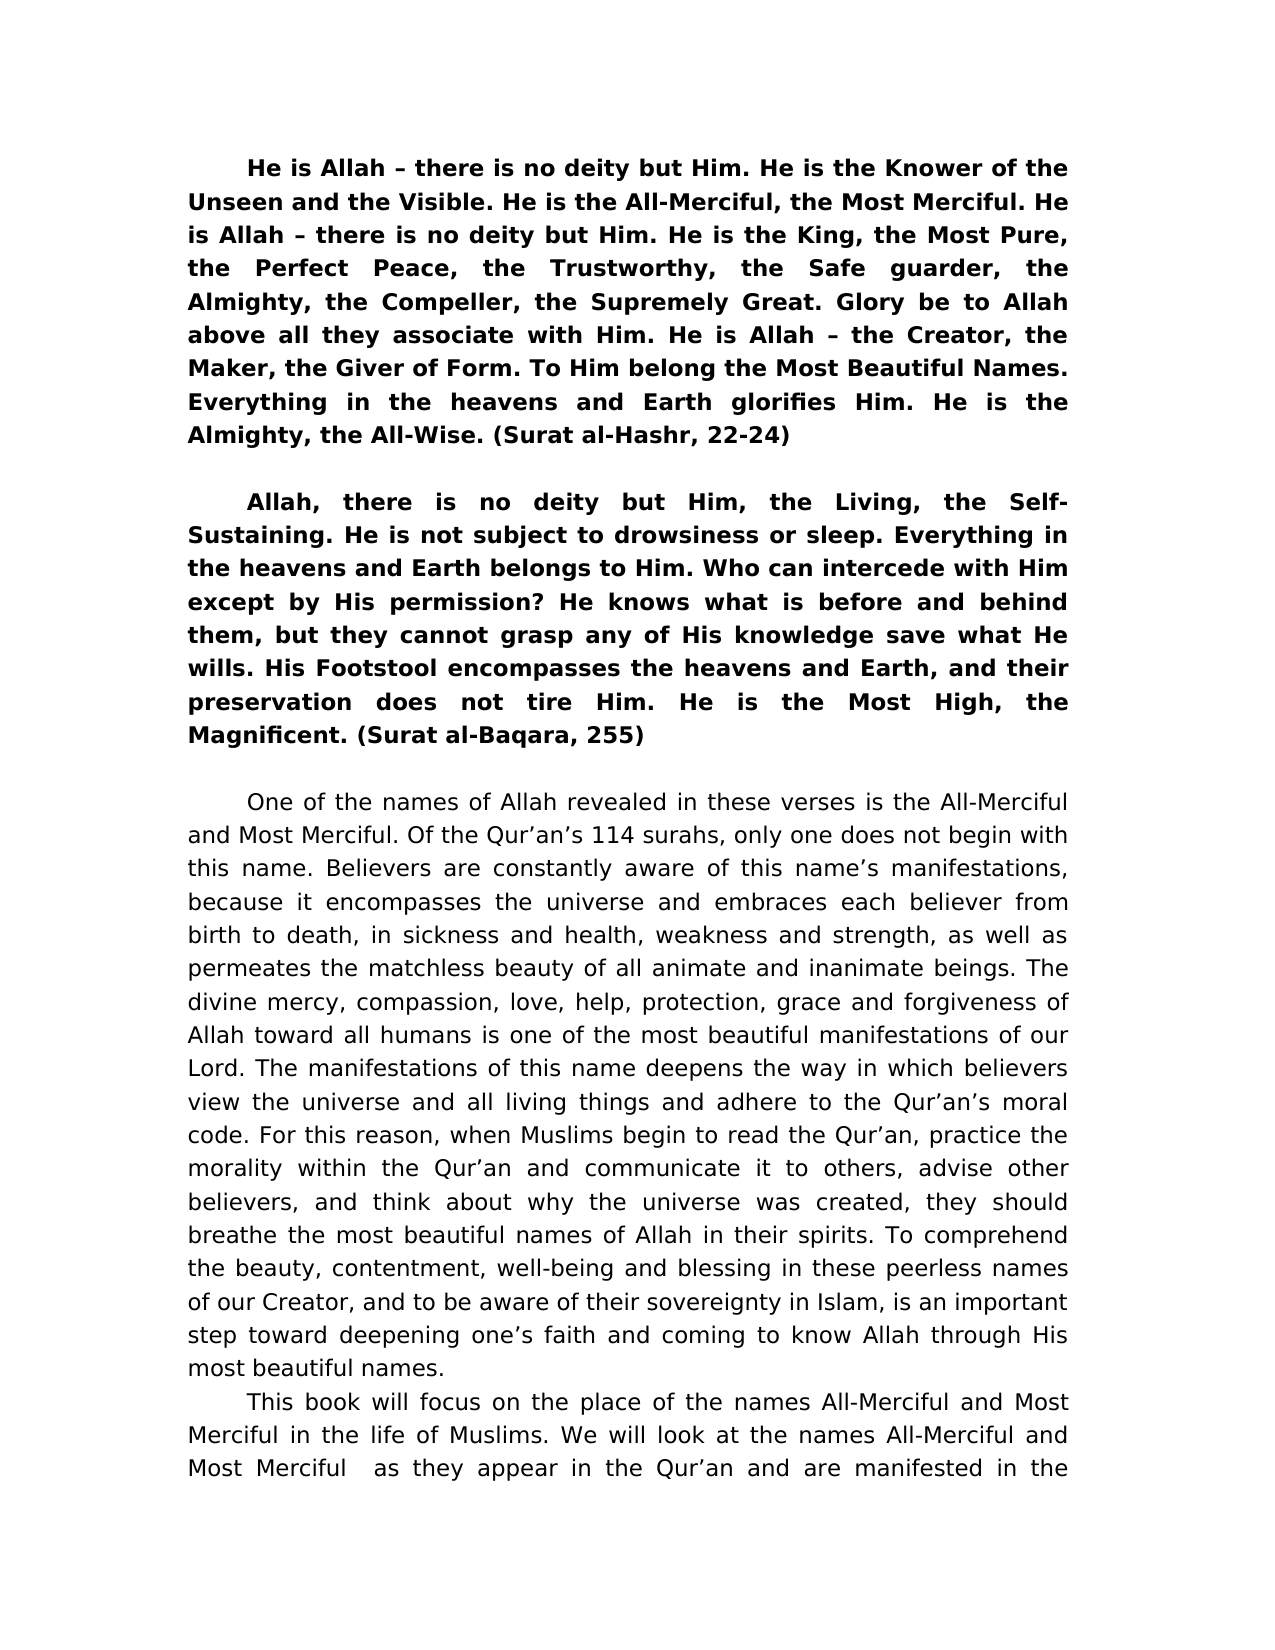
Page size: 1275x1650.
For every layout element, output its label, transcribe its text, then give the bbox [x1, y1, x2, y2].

text One of the names of Allah revealed in these verses is the All-Merciful and Most Merciful. Of the Qur’an’s 114 surahs, only one does not begin with this name. Believers are constantly aware of this name’s manifestations, because it encompasses the universe and embraces each believer from birth to death, in sickness and health, weakness and strength, as well as permeates the matchless beauty of all animate and inanimate beings. The divine mercy, compassion, love, help, protection, grace and forgiveness of Allah toward all humans is one of the most beautiful manifestations of our Lord. The manifestations of this name deepens the way in which believers view the universe and all living things and adhere to the Qur’an’s moral code. For this reason, when Muslims begin to read the Qur’an, practice the morality within the Qur’an and communicate it to others, advise other believers, and think about why the universe was created, they should breathe the most beautiful names of Allah in their spirits. To comprehend the beauty, contentment, well-being and blessing in these peerless names of our Creator, and to be aware of their sovereignty in Islam, is an important step toward deepening one’s faith and coming to know Allah through His most beautiful names. [187, 783, 1070, 1383]
text Allah, there is no deity but Him, the Living, the Self-Sustaining. He is not subject to drowsiness or sleep. Everything in the heavens and Earth belongs to Him. Who can intercede with Him except by His permission? He knows what is before and behind them, but they cannot grasp any of His knowledge save what He wills. His Footstool encompasses the heavens and Earth, and their preservation does not tire Him. He is the Most High, the Magnificent. (Surat al-Baqara, 255) [187, 483, 1070, 750]
text He is Allah – there is no deity but Him. He is the Knower of the Unseen and the Visible. He is the All-Merciful, the Most Merciful. He is Allah – there is no deity but Him. He is the King, the Most Pure, the Perfect Peace, the Trustworthy, the Safe guarder, the Almighty, the Compeller, the Supremely Great. Glory be to Allah above all they associate with Him. He is Allah – the Creator, the Maker, the Giver of Form. To Him belong the Most Beautiful Names. Everything in the heavens and Earth glorifies Him. He is the Almighty, the All-Wise. (Surat al-Hashr, 22-24) [187, 150, 1070, 450]
text This book will focus on the place of the names All-Merciful and Most Merciful in the life of Muslims. We will look at the names All-Merciful and Most Merciful as they appear in the Qur’an and are manifested in the [187, 1383, 1070, 1483]
